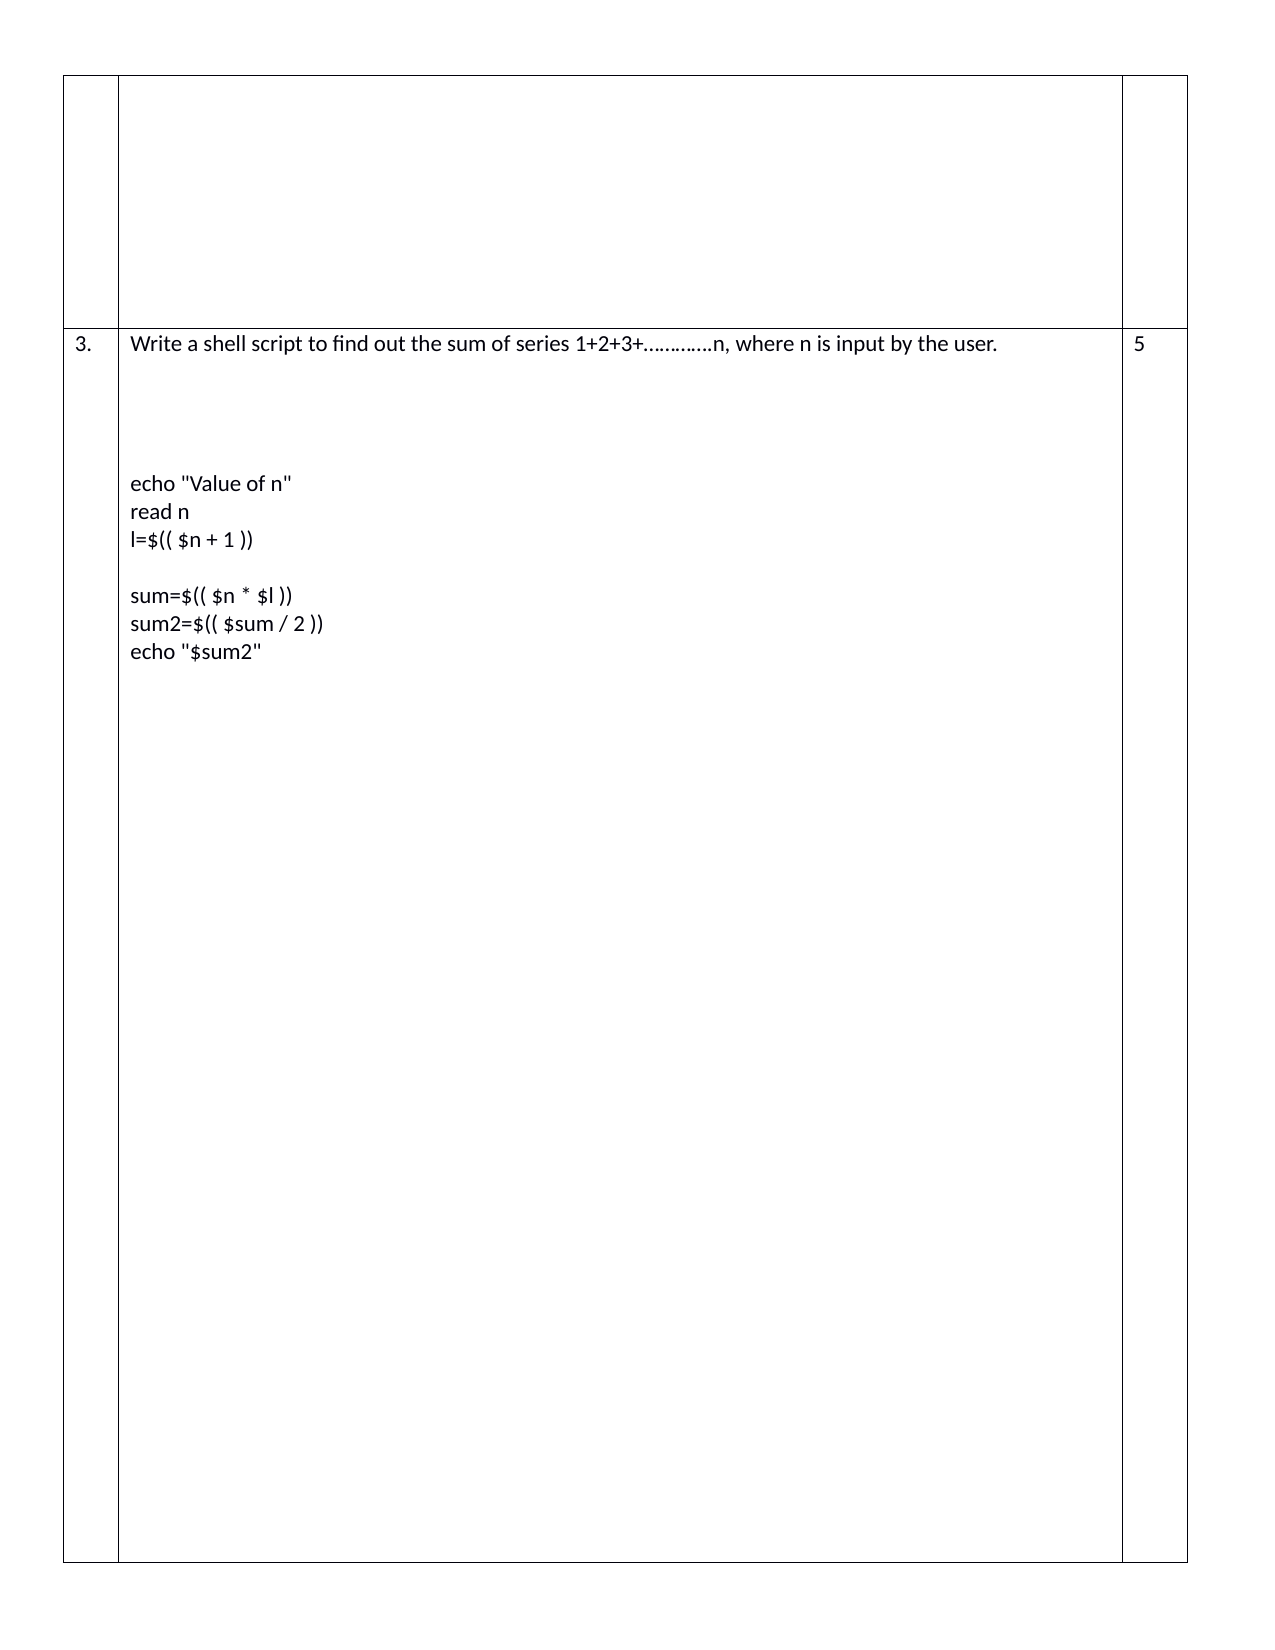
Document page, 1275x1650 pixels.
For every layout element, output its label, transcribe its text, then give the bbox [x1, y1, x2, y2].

table_cell [64, 76, 118, 328]
table_cell [1123, 76, 1187, 328]
table_cell [119, 76, 1122, 328]
table_cell 3. [64, 329, 118, 1562]
table_cell Write a shell script to find out the sum of series 1+2+3+………….n, where n is input by the user. echo "Value of n" read n l=$(( $n + 1 )) sum=$(( $n * $l )) sum2=$(( $sum / 2 )) echo "$sum2" [119, 329, 1122, 1562]
table_cell 5 [1123, 329, 1187, 1562]
